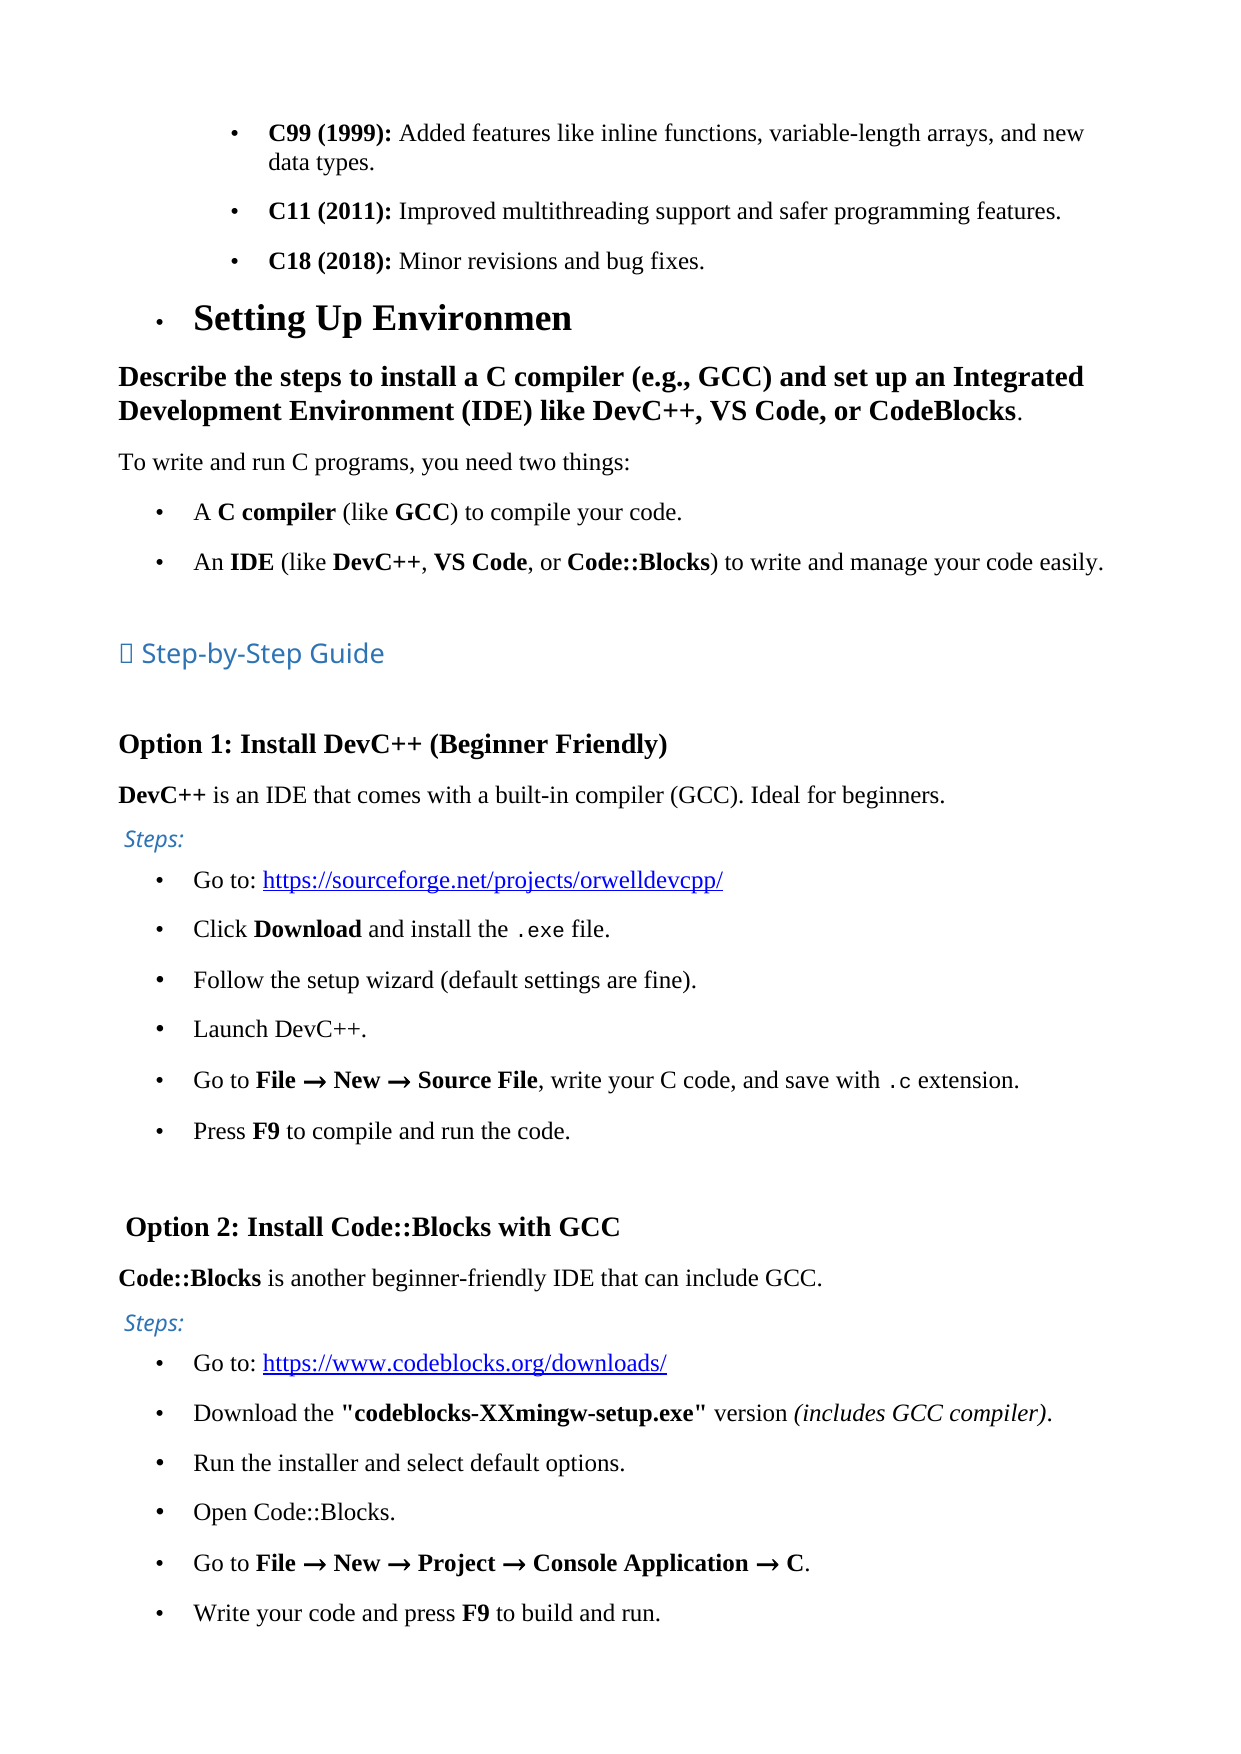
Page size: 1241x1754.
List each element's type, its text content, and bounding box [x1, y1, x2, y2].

list C18 (2018): Minor revisions and bug fixes. [231, 246, 1122, 275]
list Press F9 to compile and run the code. [156, 1116, 1122, 1145]
list A C compiler (like GCC) to compile your code. [156, 497, 1122, 526]
text To write and run C programs, you need two things: [118, 447, 1122, 476]
list An IDE (like DevC++, VS Code, or Code::Blocks) to write and manage your code easily. [156, 547, 1122, 575]
list Run the installer and select default options. [156, 1448, 1122, 1476]
list Go to: https://sourceforge.net/projects/orwelldevcpp/ [156, 865, 1122, 894]
text Steps: [118, 1307, 1122, 1338]
text 🔹 Step-by-Step Guide [118, 635, 1122, 672]
text Describe the steps to install a C compiler (e.g., GCC) and set up an Integrated Development Environment (IDE) like DevC++, VS Code, or CodeBlocks. [118, 359, 1122, 427]
list C11 (2011): Improved multithreading support and safer programming features. [231, 196, 1122, 225]
list Download the "codeblocks-XXmingw-setup.exe" version (includes GCC compiler). [156, 1398, 1122, 1427]
text DevC++ is an IDE that comes with a built-in compiler (GCC). Ideal for beginners. [118, 780, 1122, 809]
list Go to: https://www.codeblocks.org/downloads/ [156, 1348, 1122, 1377]
list Follow the setup wizard (default settings are fine). [156, 965, 1122, 994]
text Option 2: Install Code::Blocks with GCC [118, 1210, 1122, 1243]
list Setting Up Environmen [156, 296, 1122, 339]
list Open Code::Blocks. [156, 1497, 1122, 1526]
list Go to File → New → Project → Console Application → C. [156, 1547, 1122, 1577]
list C99 (1999): Added features like inline functions, variable-length arrays, and new data types. [231, 118, 1122, 176]
text Steps: [118, 823, 1122, 854]
text Option 1: Install DevC++ (Beginner Friendly) [118, 727, 1122, 759]
list Write your code and press F9 to build and run. [156, 1598, 1122, 1627]
text Code::Blocks is another beginner-friendly IDE that can include GCC. [118, 1263, 1122, 1292]
list Go to File → New → Source File, write your C code, and save with .c extension. [156, 1064, 1122, 1095]
list Click Download and install the .exe file. [156, 914, 1122, 944]
list Launch DevC++. [156, 1014, 1122, 1043]
